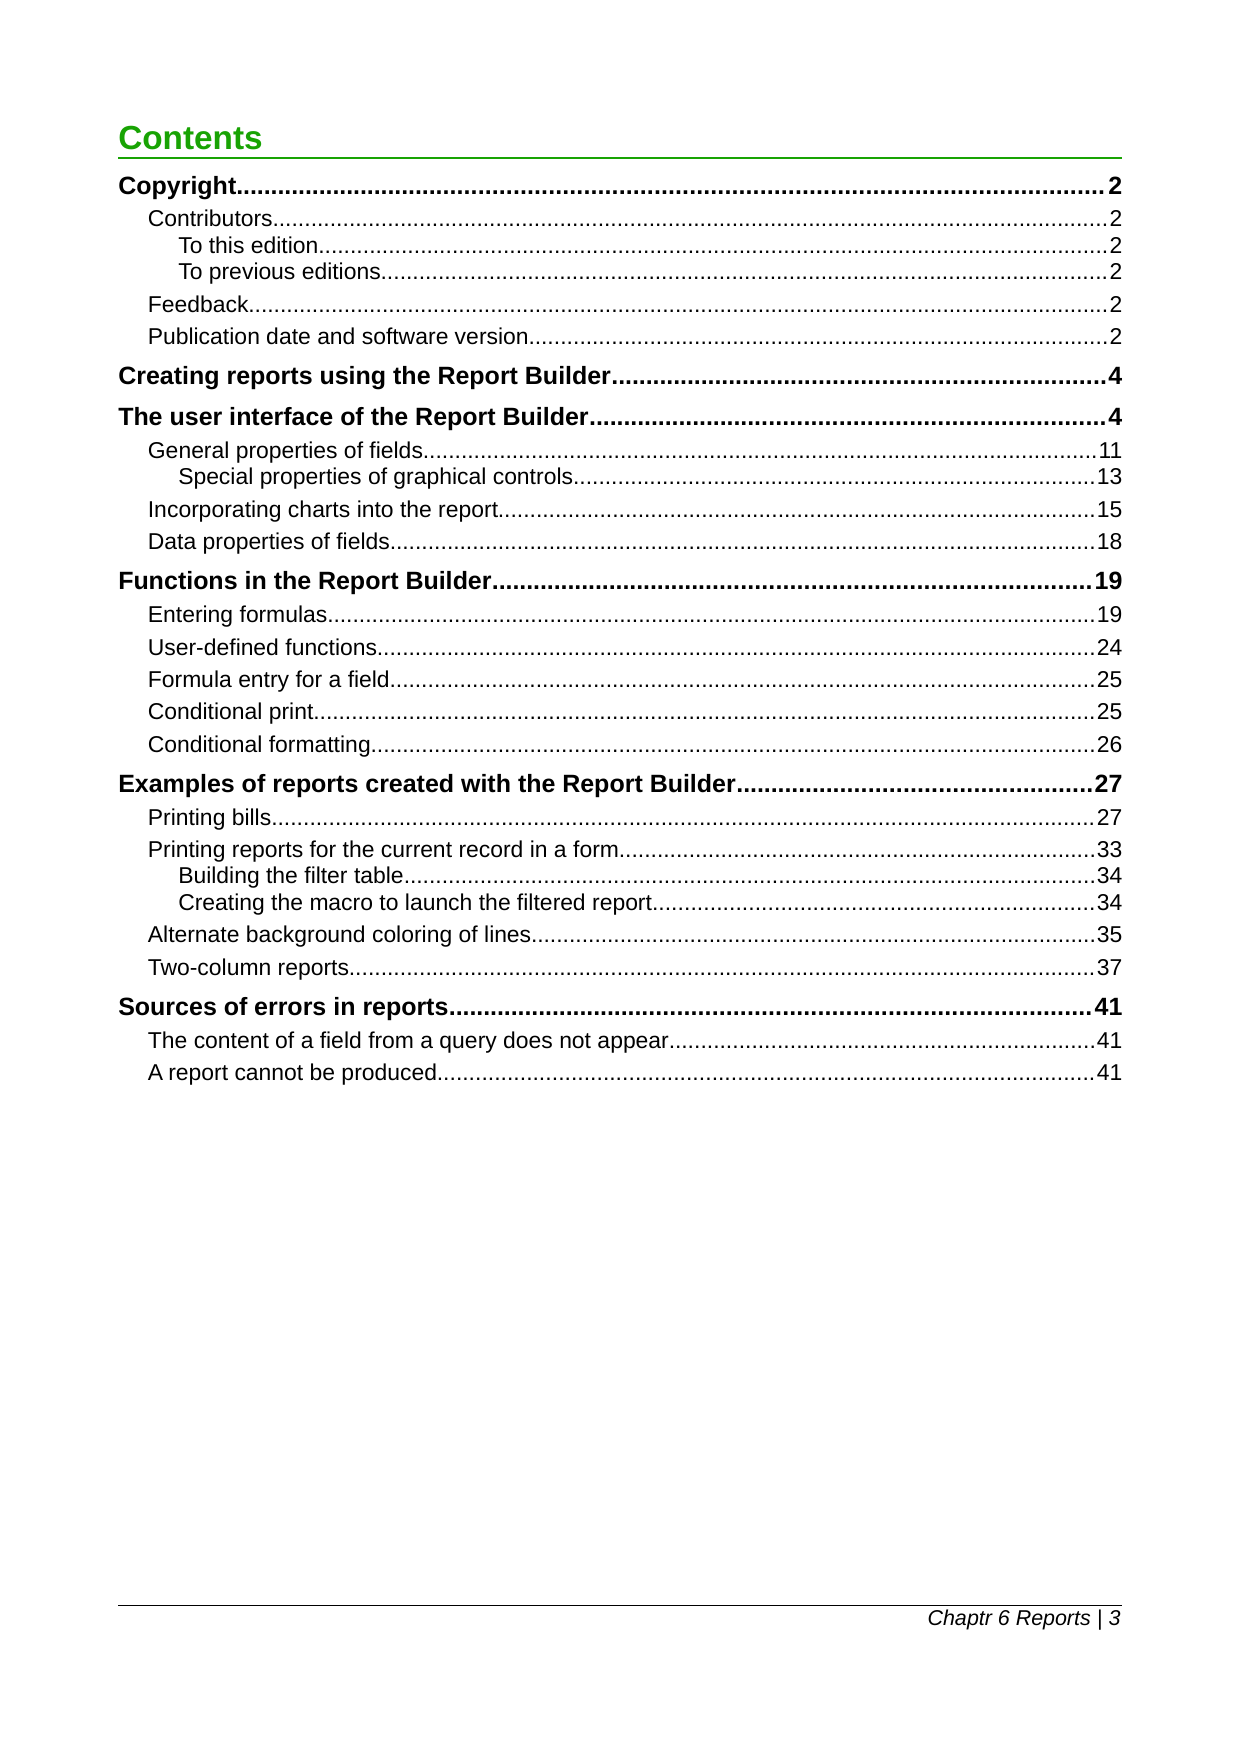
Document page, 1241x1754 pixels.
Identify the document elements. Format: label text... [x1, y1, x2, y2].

text Sources of errors in reports 41 [118, 992, 1122, 1021]
text Creating the macro to launch the filtered report 34 [178, 889, 1122, 915]
subtitle Contents [118, 118, 1122, 157]
text Special properties of graphical controls 13 [178, 463, 1122, 489]
text Incorporating charts into the report 15 [148, 496, 1122, 522]
text Creating reports using the Report Builder 4 [118, 361, 1122, 390]
text Building the filter table 34 [178, 862, 1122, 889]
text General properties of fields 11 [148, 437, 1122, 463]
text Publication date and software version 2 [148, 323, 1122, 349]
text To previous editions 2 [178, 258, 1122, 284]
text A report cannot be produced 41 [148, 1059, 1122, 1086]
text Two-column reports 37 [148, 954, 1122, 980]
text Feedback 2 [148, 291, 1122, 317]
text Functions in the Report Builder 19 [118, 566, 1122, 595]
text Examples of reports created with the Report Builder 27 [118, 769, 1122, 798]
text Copyright 2 [118, 171, 1122, 199]
text User-defined functions 24 [148, 633, 1122, 660]
text The content of a field from a query does not appear 41 [148, 1027, 1122, 1053]
text Printing bills 27 [148, 804, 1122, 830]
text The user interface of the Report Builder 4 [118, 402, 1122, 431]
text Entering formulas 19 [148, 601, 1122, 627]
text To this edition 2 [178, 232, 1122, 258]
text Conditional print 25 [148, 698, 1122, 724]
text Contributors 2 [148, 205, 1122, 232]
text Data properties of fields 18 [148, 528, 1122, 554]
text Formula entry for a field 25 [148, 666, 1122, 692]
text Alternate background coloring of lines 35 [148, 921, 1122, 948]
text Printing reports for the current record in a form 33 [148, 836, 1122, 862]
text Conditional formatting 26 [148, 731, 1122, 757]
